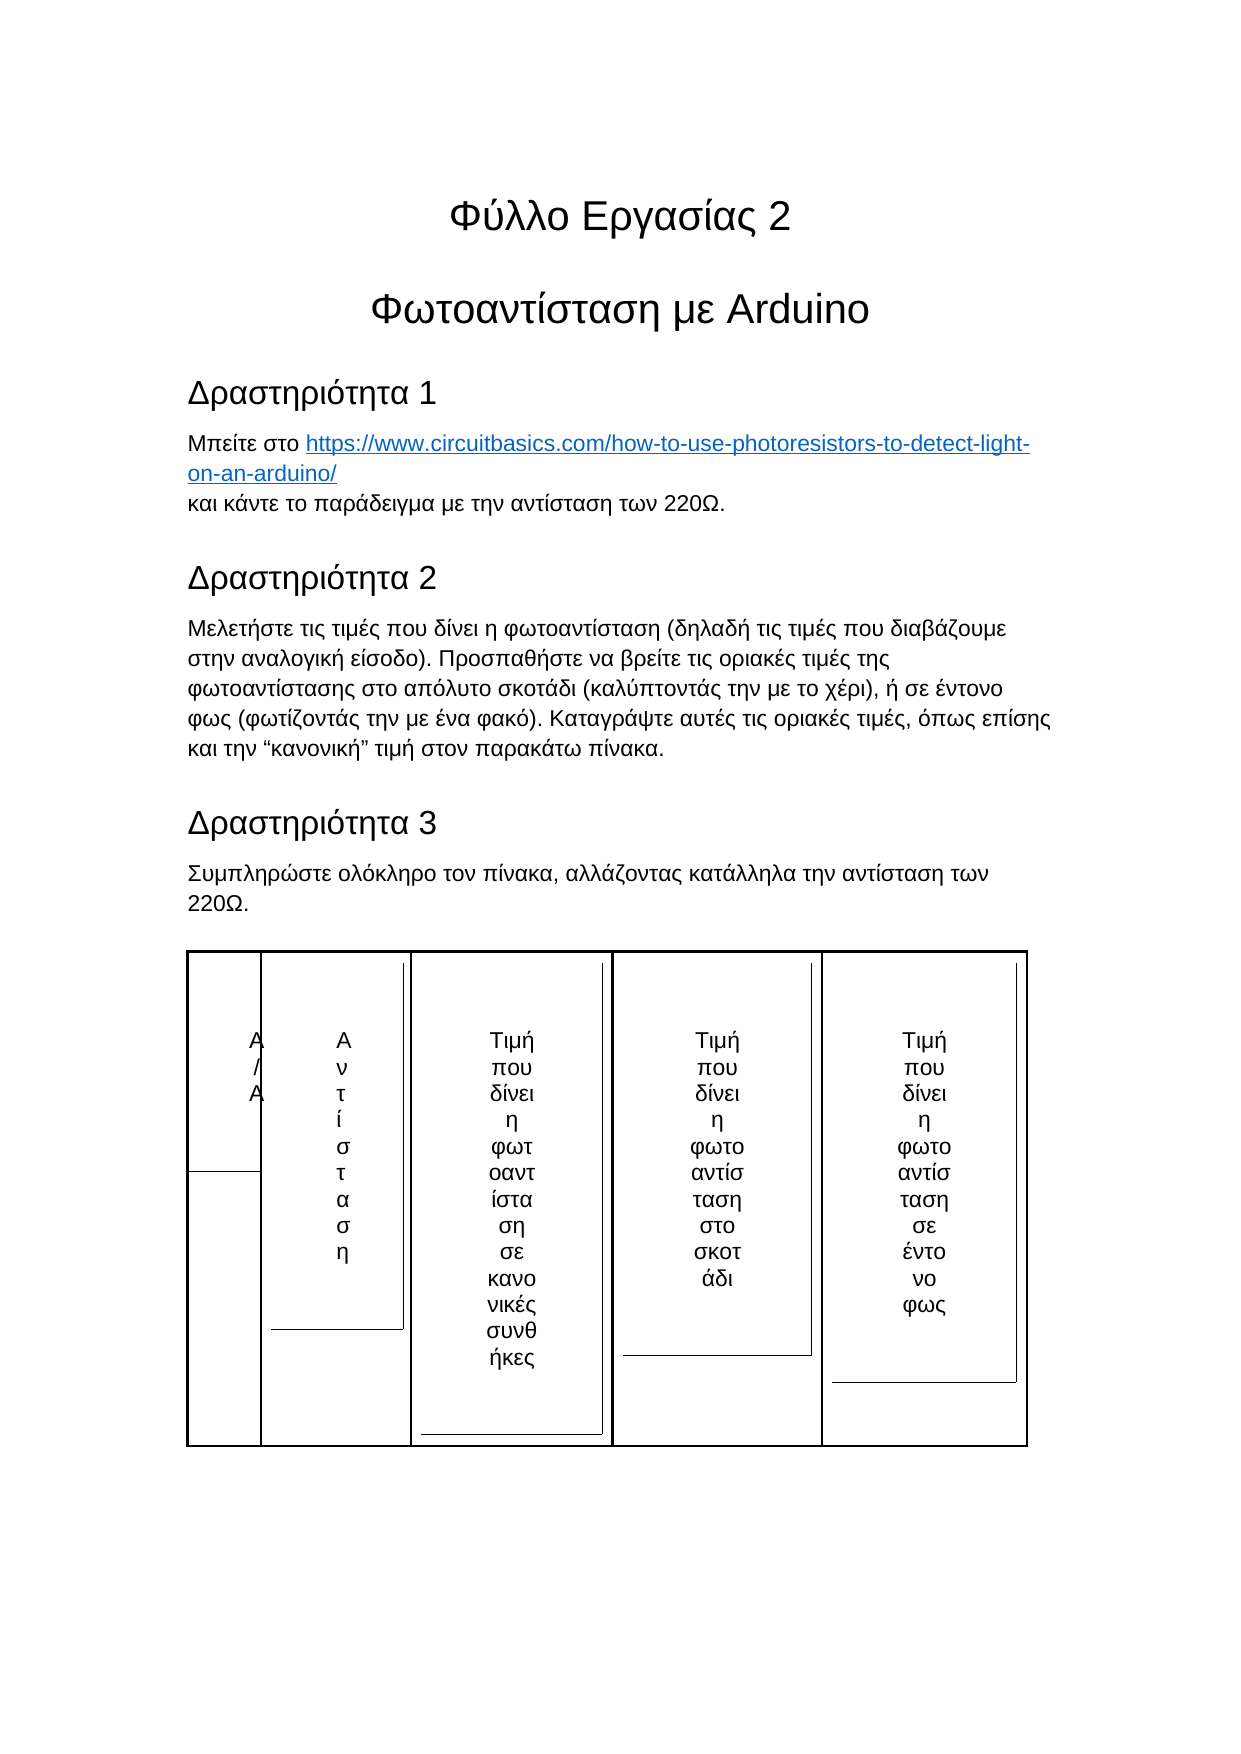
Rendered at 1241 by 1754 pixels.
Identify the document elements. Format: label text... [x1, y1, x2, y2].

subtitle Φωτοαντίσταση με Arduino [187, 284, 1053, 332]
subtitle Φύλλο Εργασίας 2 [187, 192, 1053, 239]
table_header Τιμή που δίνει η φωτοαντίσταση στο σκοτάδι [614, 953, 821, 1445]
subtitle Δραστηριότητα 1 [187, 373, 1053, 411]
table_header Α/Α [189, 953, 260, 1171]
table_header Α/Α [189, 1172, 260, 1445]
subtitle Δραστηριότητα 2 [187, 558, 1053, 596]
text Μπείτε στο https://www.circuitbasics.com/how-to-use-photoresistors-to-detect-light-on-an-arduino/ [187, 430, 1053, 486]
table_header Τιμή που δίνει η φωτοαντίσταση σε έντονο φως [823, 953, 1026, 1445]
text και κάντε το παράδειγμα με την αντίσταση των 220Ω. [187, 490, 1053, 516]
text Μελετήστε τις τιμές που δίνει η φωτοαντίσταση (δηλαδή τις τιμές που διαβάζουμε στην αναλογική είσοδο). Προσπαθήστε να βρείτε τις οριακές τιμές της φωτοαντίστασης στο απόλυτο σκοτάδι (καλύπτοντάς την με το χέρι), ή σε έντονο φως (φωτίζοντάς την με ένα φακό). Καταγράψτε αυτές τις οριακές τιμές, όπως επίσης και την “κανονική” τιμή στον παρακάτω πίνακα. [187, 614, 1053, 762]
text Συμπληρώστε ολόκληρο τον πίνακα, αλλάζοντας κατάλληλα την αντίσταση των 220Ω. [187, 860, 1053, 916]
table_header Τιμή που δίνει η φωτοαντίσταση σε κανονικές συνθήκες [412, 953, 611, 1445]
table_header Αντίσταση [262, 953, 410, 1445]
subtitle Δραστηριότητα 3 [187, 803, 1053, 841]
